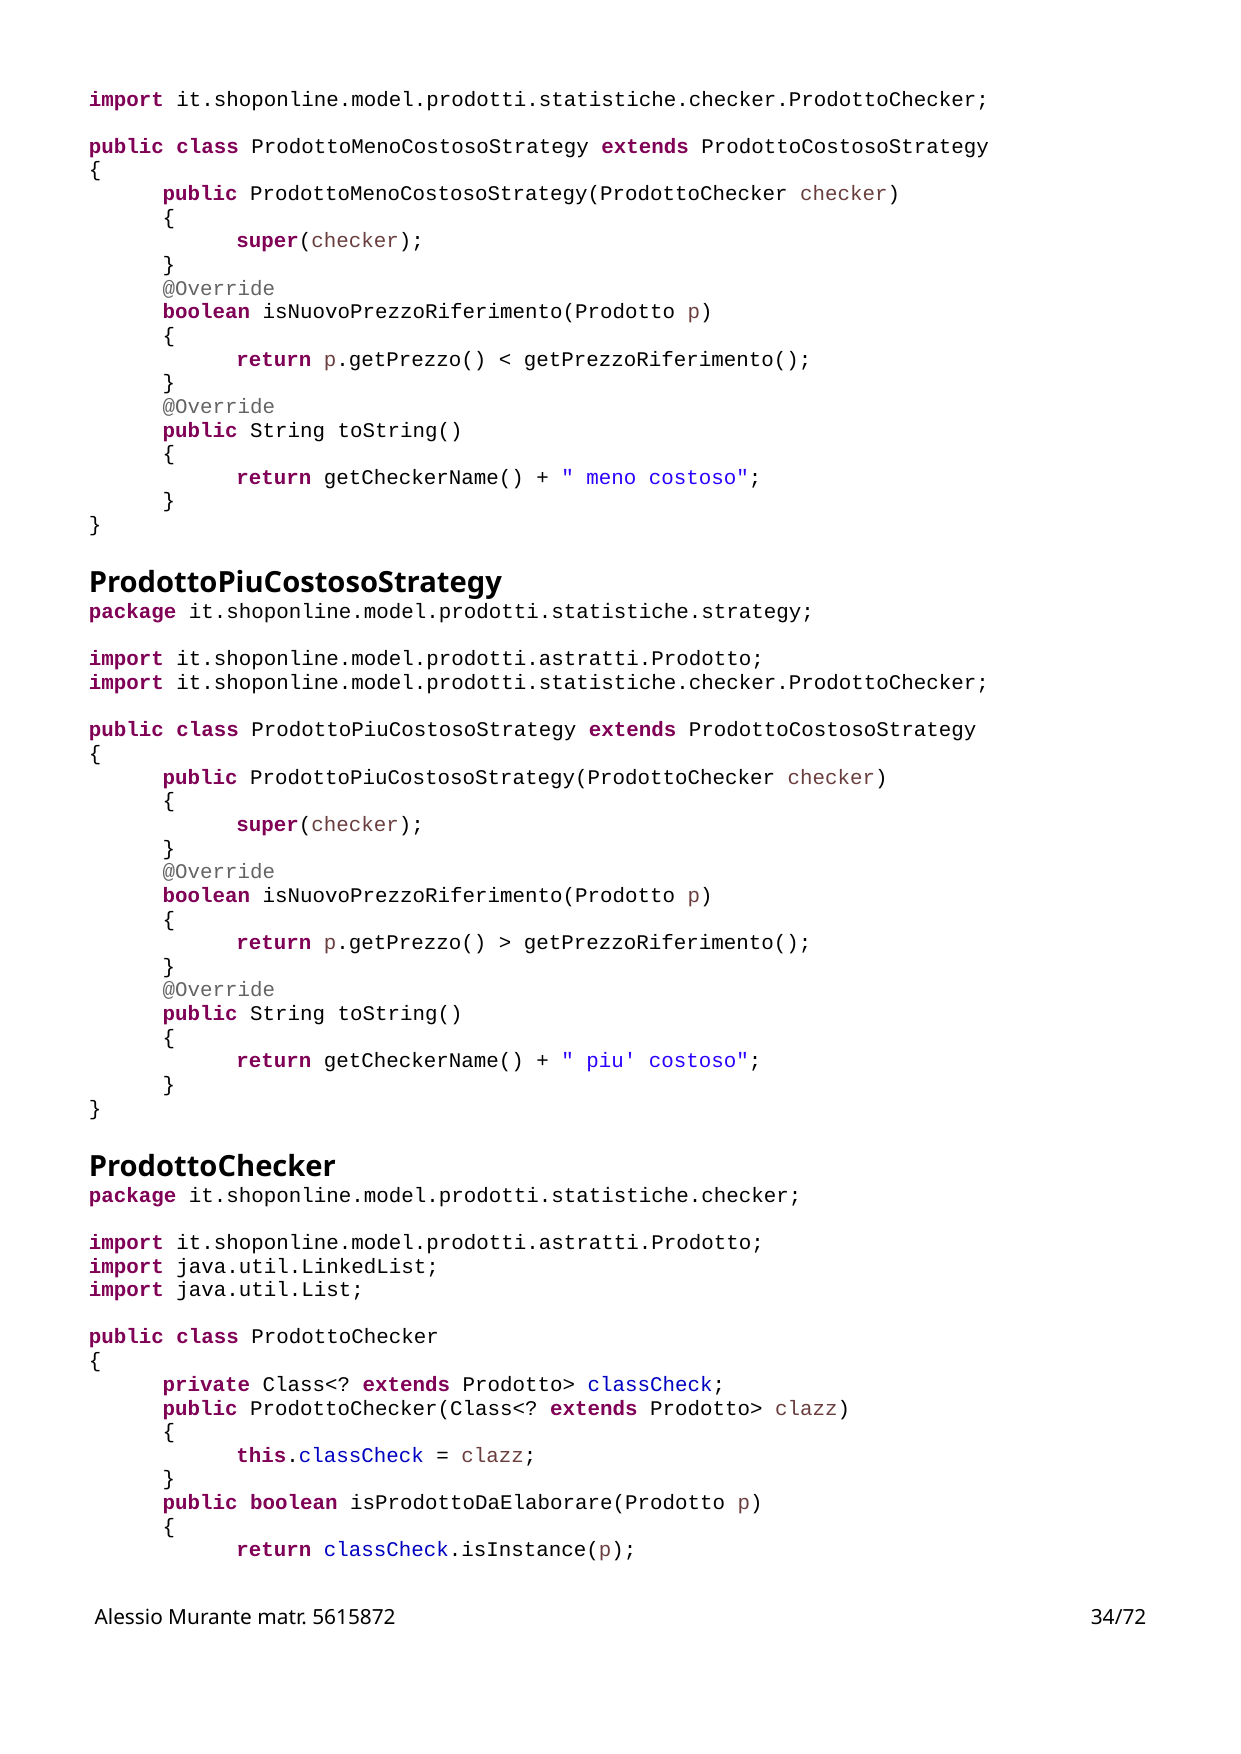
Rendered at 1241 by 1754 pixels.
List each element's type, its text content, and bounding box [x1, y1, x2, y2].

text @Override [88, 861, 1152, 885]
text } [88, 372, 1152, 396]
text return classCheck.isInstance(p); [88, 1539, 1152, 1563]
text public ProdottoMenoCostosoStrategy(ProdottoChecker checker) [88, 183, 1152, 207]
text } [88, 1468, 1152, 1492]
text @Override [88, 979, 1152, 1003]
text package it.shoponline.model.prodotti.statistiche.checker; [88, 1185, 1152, 1208]
text ProdottoPiuCostosoStrategy [88, 561, 1152, 601]
text return getCheckerName() + " piu' costoso"; [88, 1050, 1152, 1074]
text { [88, 159, 1152, 183]
text public ProdottoChecker(Class<? extends Prodotto> clazz) [88, 1397, 1152, 1421]
text public class ProdottoPiuCostosoStrategy extends ProdottoCostosoStrategy [88, 719, 1152, 743]
text import java.util.List; [88, 1279, 1152, 1303]
text return p.getPrezzo() < getPrezzoRiferimento(); [88, 349, 1152, 372]
text { [88, 1421, 1152, 1445]
text { [88, 207, 1152, 230]
text public String toString() [88, 419, 1152, 443]
text public class ProdottoMenoCostosoStrategy extends ProdottoCostosoStrategy [88, 136, 1152, 159]
text } [88, 956, 1152, 979]
text import it.shoponline.model.prodotti.astratti.Prodotto; [88, 648, 1152, 672]
text } [88, 1098, 1152, 1121]
text return p.getPrezzo() > getPrezzoRiferimento(); [88, 932, 1152, 956]
text public ProdottoPiuCostosoStrategy(ProdottoChecker checker) [88, 767, 1152, 790]
text { [88, 790, 1152, 814]
text } [88, 514, 1152, 538]
text this.classCheck = clazz; [88, 1445, 1152, 1468]
text public boolean isProdottoDaElaborare(Prodotto p) [88, 1492, 1152, 1516]
text @Override [88, 396, 1152, 419]
text { [88, 325, 1152, 349]
text { [88, 743, 1152, 767]
text import it.shoponline.model.prodotti.astratti.Prodotto; [88, 1232, 1152, 1256]
text boolean isNuovoPrezzoRiferimento(Prodotto p) [88, 301, 1152, 325]
text } [88, 491, 1152, 514]
text } [88, 838, 1152, 861]
text private Class<? extends Prodotto> classCheck; [88, 1374, 1152, 1397]
text } [88, 254, 1152, 278]
text import it.shoponline.model.prodotti.statistiche.checker.ProdottoChecker; [88, 88, 1152, 112]
text { [88, 908, 1152, 932]
text super(checker); [88, 814, 1152, 838]
text { [88, 1350, 1152, 1374]
text public class ProdottoChecker [88, 1327, 1152, 1350]
text { [88, 1516, 1152, 1539]
text boolean isNuovoPrezzoRiferimento(Prodotto p) [88, 885, 1152, 908]
text @Override [88, 278, 1152, 301]
text super(checker); [88, 230, 1152, 254]
text } [88, 1074, 1152, 1098]
text { [88, 1027, 1152, 1050]
text ProdottoChecker [88, 1145, 1152, 1185]
text return getCheckerName() + " meno costoso"; [88, 467, 1152, 491]
text import it.shoponline.model.prodotti.statistiche.checker.ProdottoChecker; [88, 672, 1152, 696]
text { [88, 443, 1152, 467]
text import java.util.LinkedList; [88, 1256, 1152, 1279]
text package it.shoponline.model.prodotti.statistiche.strategy; [88, 601, 1152, 625]
text public String toString() [88, 1003, 1152, 1027]
